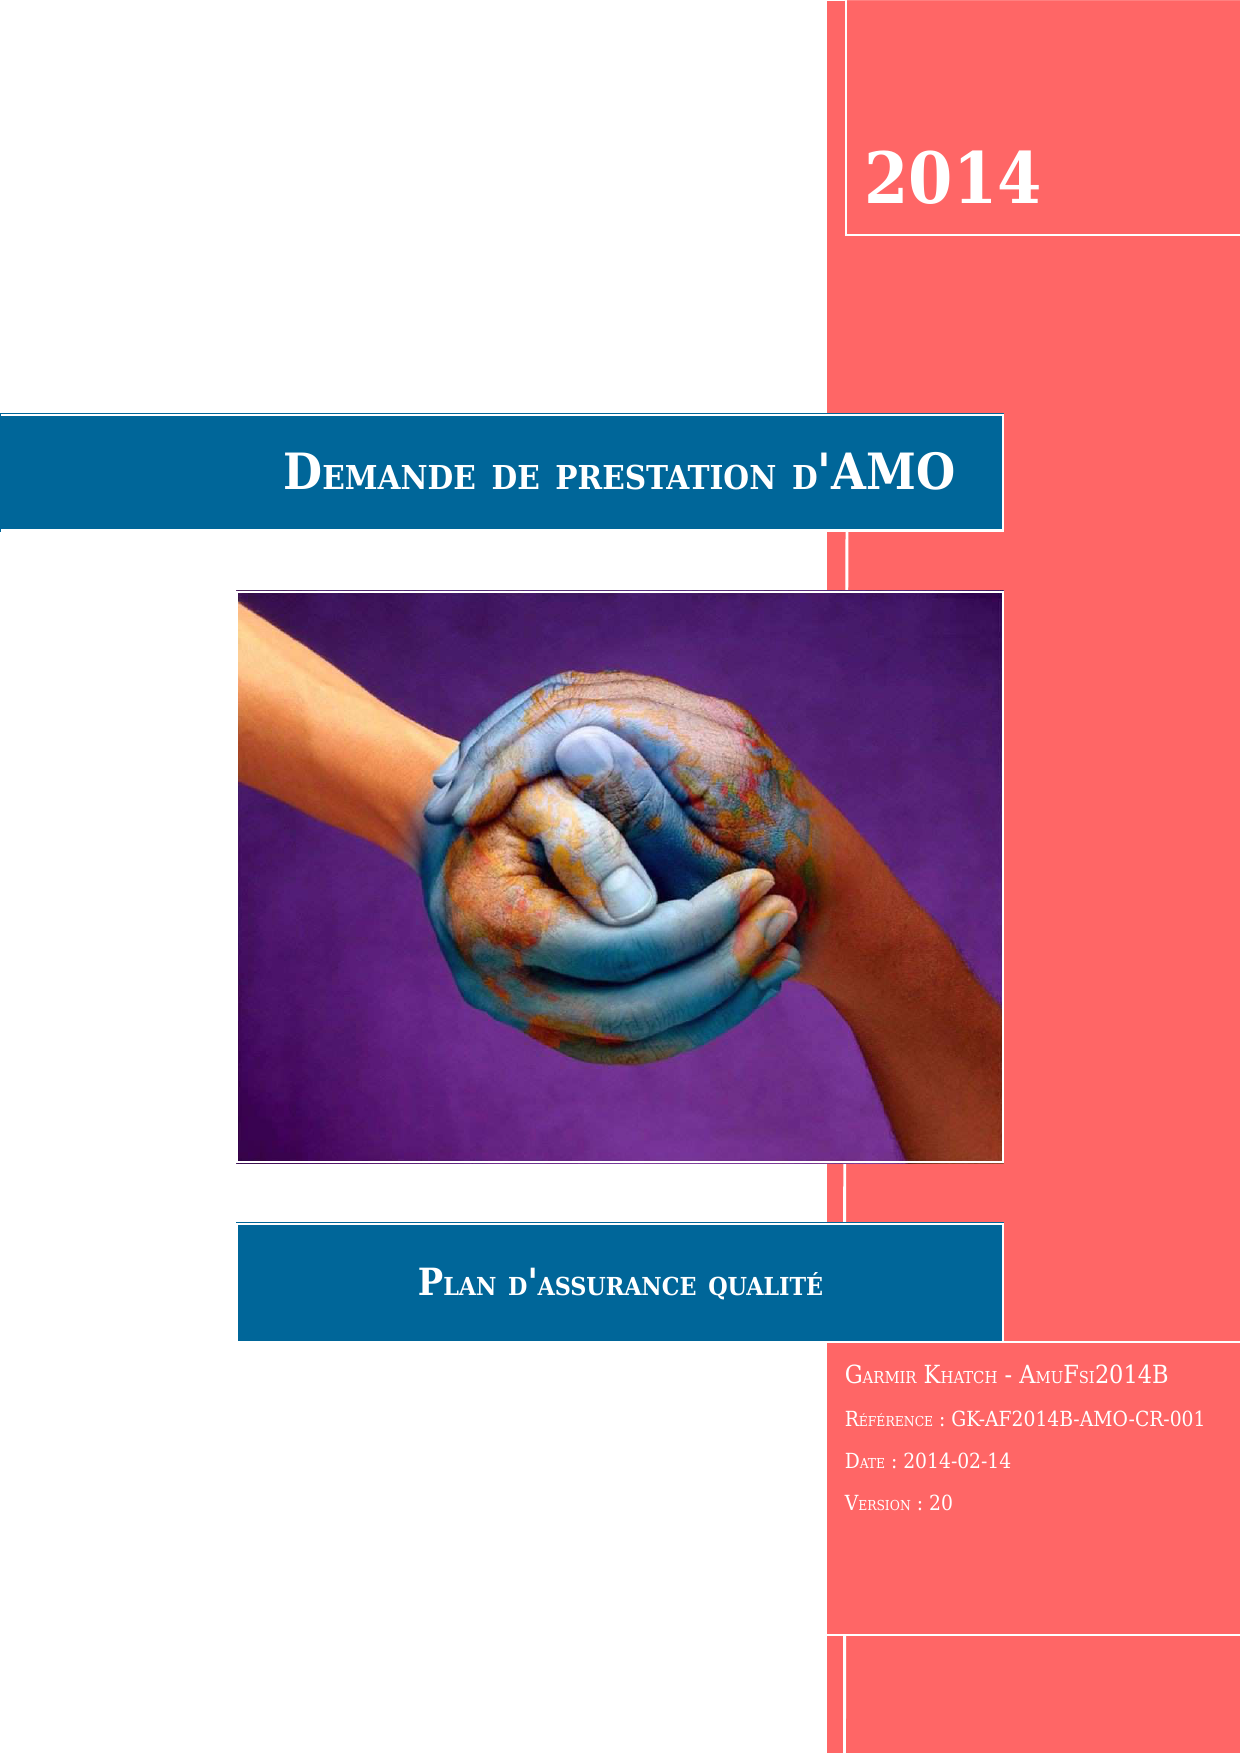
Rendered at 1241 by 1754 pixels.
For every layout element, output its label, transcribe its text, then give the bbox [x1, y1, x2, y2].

text Version : 20 [844, 1491, 1222, 1515]
text Date : 2014-02-14 [844, 1449, 1222, 1473]
text Garmir Khatch - AmuFsi2014B [844, 1360, 1222, 1389]
text Référence : GK-AF2014B-AMO-CR-001 [844, 1407, 1222, 1431]
picture [238, 593, 1002, 1161]
title Plan d'assurance qualité [238, 1260, 1002, 1304]
title 2014 [864, 137, 1222, 220]
title Demande de prestation d'AMO [236, 442, 1002, 501]
